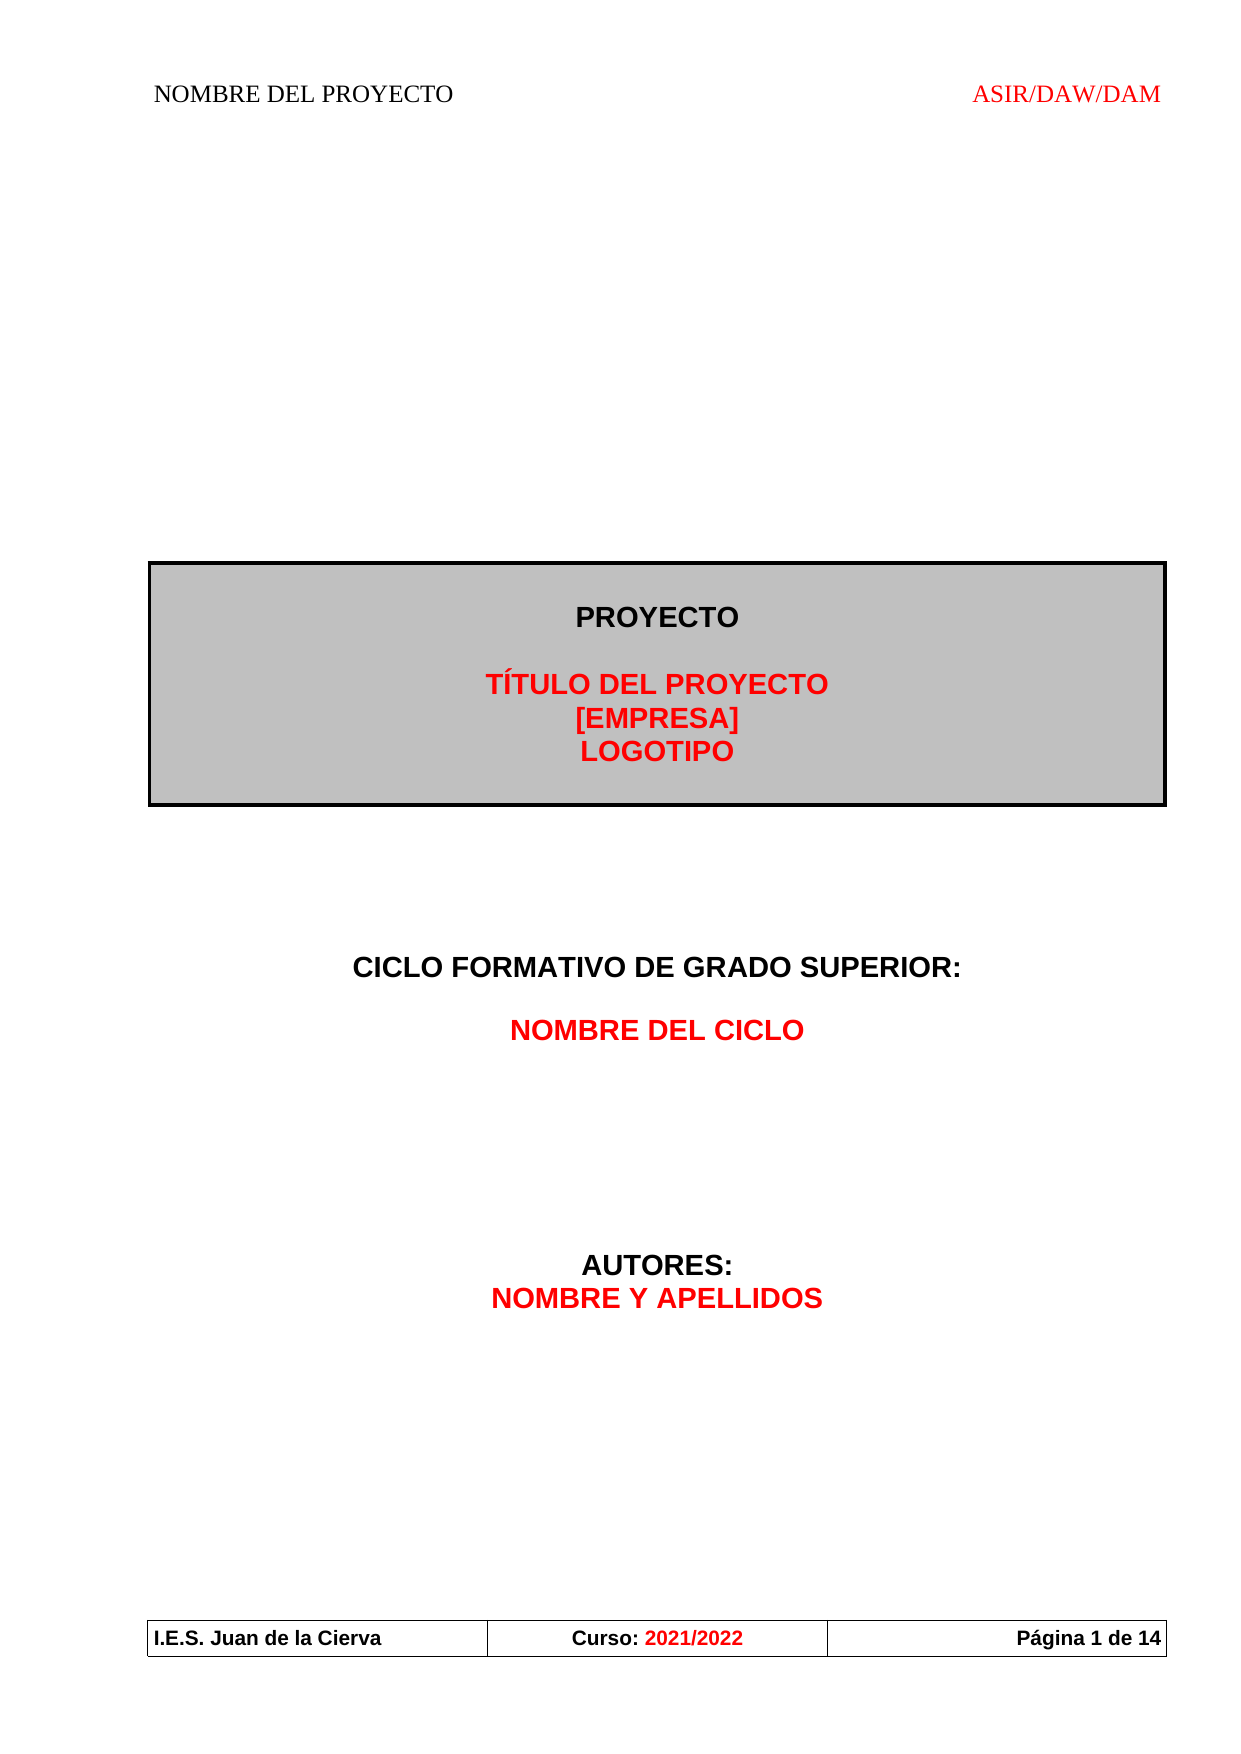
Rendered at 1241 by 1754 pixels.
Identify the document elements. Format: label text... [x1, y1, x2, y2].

text AUTORES: [148, 1247, 1167, 1281]
text NOMBRE DEL CICLO [148, 1013, 1167, 1046]
text LOGOTIPO [151, 729, 1163, 763]
text NOMBRE Y APELLIDOS [148, 1281, 1167, 1314]
text [EMPRESA] [151, 696, 1163, 729]
text TÍTULO DEL PROYECTO [151, 662, 1163, 696]
text CICLO FORMATIVO DE GRADO SUPERIOR: [148, 950, 1167, 984]
text PROYECTO [151, 595, 1163, 628]
